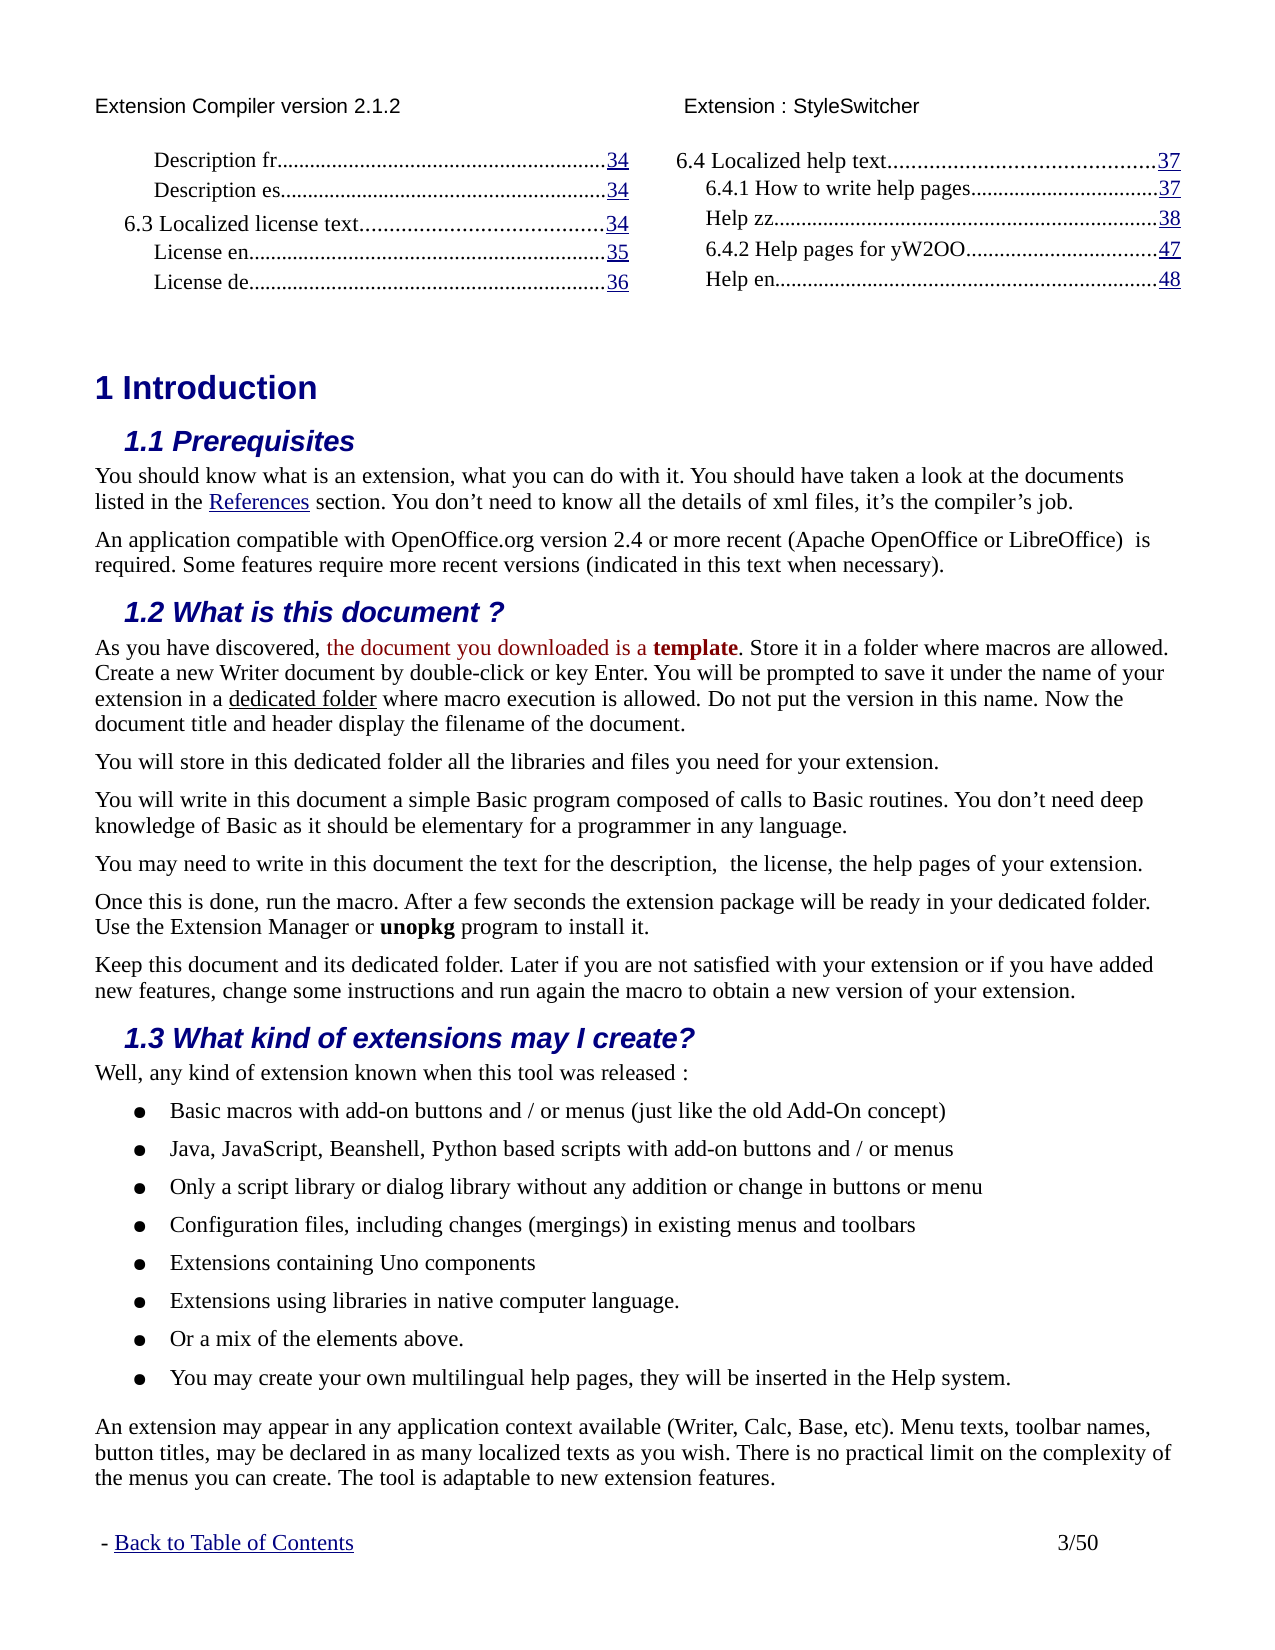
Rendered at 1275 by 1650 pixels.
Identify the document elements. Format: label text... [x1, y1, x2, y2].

list Only a script library or dialog library without any addition or change in buttons or menu [132, 1174, 1181, 1200]
text 6.4.1 How to write help pages 37 [705, 176, 1181, 200]
subtitle What kind of extensions may I create? [124, 1022, 1181, 1054]
subtitle Prerequisites [124, 425, 1181, 457]
list You may create your own multilingual help pages, they will be inserted in the Help system. [132, 1364, 1181, 1390]
text Help zz 38 [705, 206, 1181, 231]
text 6.4.2 Help pages for yW2OO 47 [705, 237, 1181, 261]
text As you have discovered, the document you downloaded is a template. Store it in a folder where macros are allowed. Create a new Writer document by double-click or key Enter. You will be prompted to save it under the name of your extension in a dedicated folder where macro execution is allowed. Do not put the version in this name. Now the document title and header display the filename of the document. [94, 634, 1181, 737]
list Extensions using libraries in native computer language. [132, 1288, 1181, 1314]
text You will write in this document a simple Basic program composed of calls to Basic routines. You don’t need deep knowledge of Basic as it should be elementary for a programmer in any language. [94, 787, 1181, 838]
text Well, any kind of extension known when this tool was released : [94, 1060, 1181, 1086]
text You will store in this dedicated folder all the libraries and files you need for your extension. [94, 749, 1181, 775]
subtitle What is this document ? [124, 596, 1181, 629]
text Keep this document and its dedicated folder. Later if you are not satisfied with your extension or if you have added new features, change some instructions and run again the macro to obtain a new version of your extension. [94, 952, 1181, 1003]
text Description es 34 [153, 178, 629, 202]
text An extension may appear in any application context available (Writer, Calc, Base, etc). Menu texts, toolbar names, button titles, may be declared in as many localized texts as you wish. There is no practical limit on the complexity of the menus you can create. The tool is adaptable to new extension features. [94, 1414, 1181, 1491]
text 6.4 Localized help text 37 [676, 147, 1181, 173]
list Extensions containing Uno components [132, 1250, 1181, 1276]
list Basic macros with add-on buttons and / or menus (just like the old Add-On concept) [132, 1098, 1181, 1124]
text License de 36 [153, 270, 629, 294]
text License en 35 [153, 239, 629, 264]
text You may need to write in this document the text for the description, the license, the help pages of your extension. [94, 851, 1181, 876]
text 6.3 Localized license text 34 [124, 211, 629, 237]
text An application compatible with OpenOffice.org version 2.4 or more recent (Apache OpenOffice or LibreOffice) is required. Some features require more recent versions (indicated in this text when necessary). [94, 527, 1181, 578]
text Help en 48 [705, 267, 1181, 291]
list Configuration files, including changes (mergings) in existing menus and toolbars [132, 1212, 1181, 1238]
list Or a mix of the elements above. [132, 1326, 1181, 1352]
text You should know what is an extension, what you can do with it. You should have taken a look at the documents listed in the References section. You don’t need to know all the details of xml files, it’s the compiler’s job. [94, 463, 1181, 514]
subtitle Introduction [94, 369, 1181, 406]
text Once this is done, run the macro. After a few seconds the extension package will be ready in your dedicated folder. Use the Extension Manager or unopkg program to install it. [94, 889, 1181, 940]
text Description fr 34 [153, 147, 629, 172]
list Java, JavaScript, Beanshell, Python based scripts with add-on buttons and / or menus [132, 1136, 1181, 1162]
